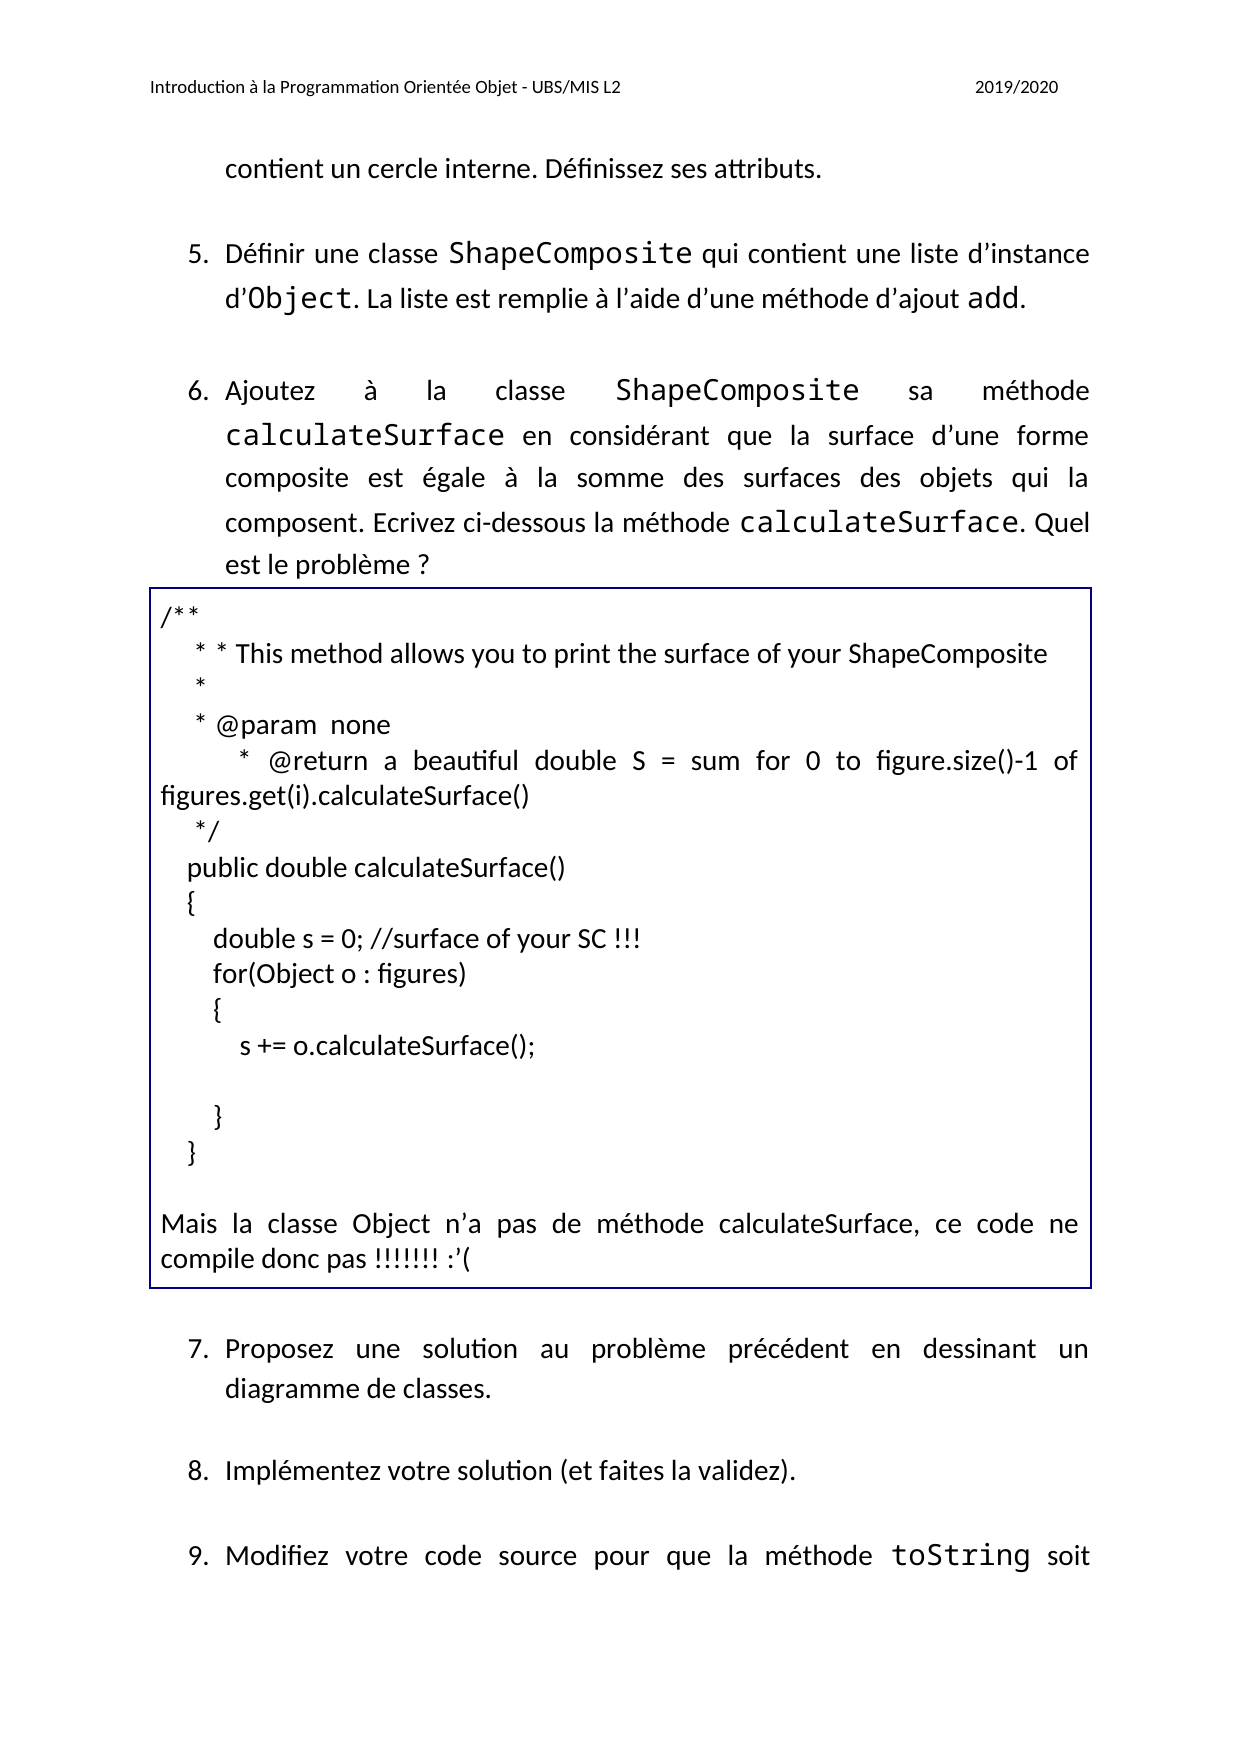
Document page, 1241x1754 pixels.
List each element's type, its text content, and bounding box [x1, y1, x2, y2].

list Modifiez votre code source pour que la méthode toString soit [187, 1534, 1090, 1574]
list contient un cercle interne. Définissez ses attributs. [187, 150, 1090, 186]
list Proposez une solution au problème précédent en dessinant un diagramme de classes. [187, 1330, 1090, 1406]
list Implémentez votre solution (et faites la validez). [187, 1452, 1090, 1488]
list Ajoutez à la classe ShapeComposite sa méthode calculateSurface en considérant que la surface d’une forme composite est égale à la somme des surfaces des objets qui la composent. Ecrivez ci-dessous la méthode calculateSurface. Quel est le problème ? [187, 369, 1090, 582]
table_header /** * * This method allows you to print the surface of your ShapeComposite * * @param none * @return a beautiful double S = sum for 0 to figure.size()-1 of figures.get(i).calculateSurface() */ public double calculateSurface() { double s = 0; //surface of your SC !!! for(Object o : figures) { s += o.calculateSurface(); } } Mais la classe Object n’a pas de méthode calculateSurface, ce code ne compile donc pas !!!!!!! :’( [151, 589, 1090, 1287]
list Définir une classe ShapeComposite qui contient une liste d’instance d’Object. La liste est remplie à l’aide d’une méthode d’ajout add. [187, 232, 1090, 317]
